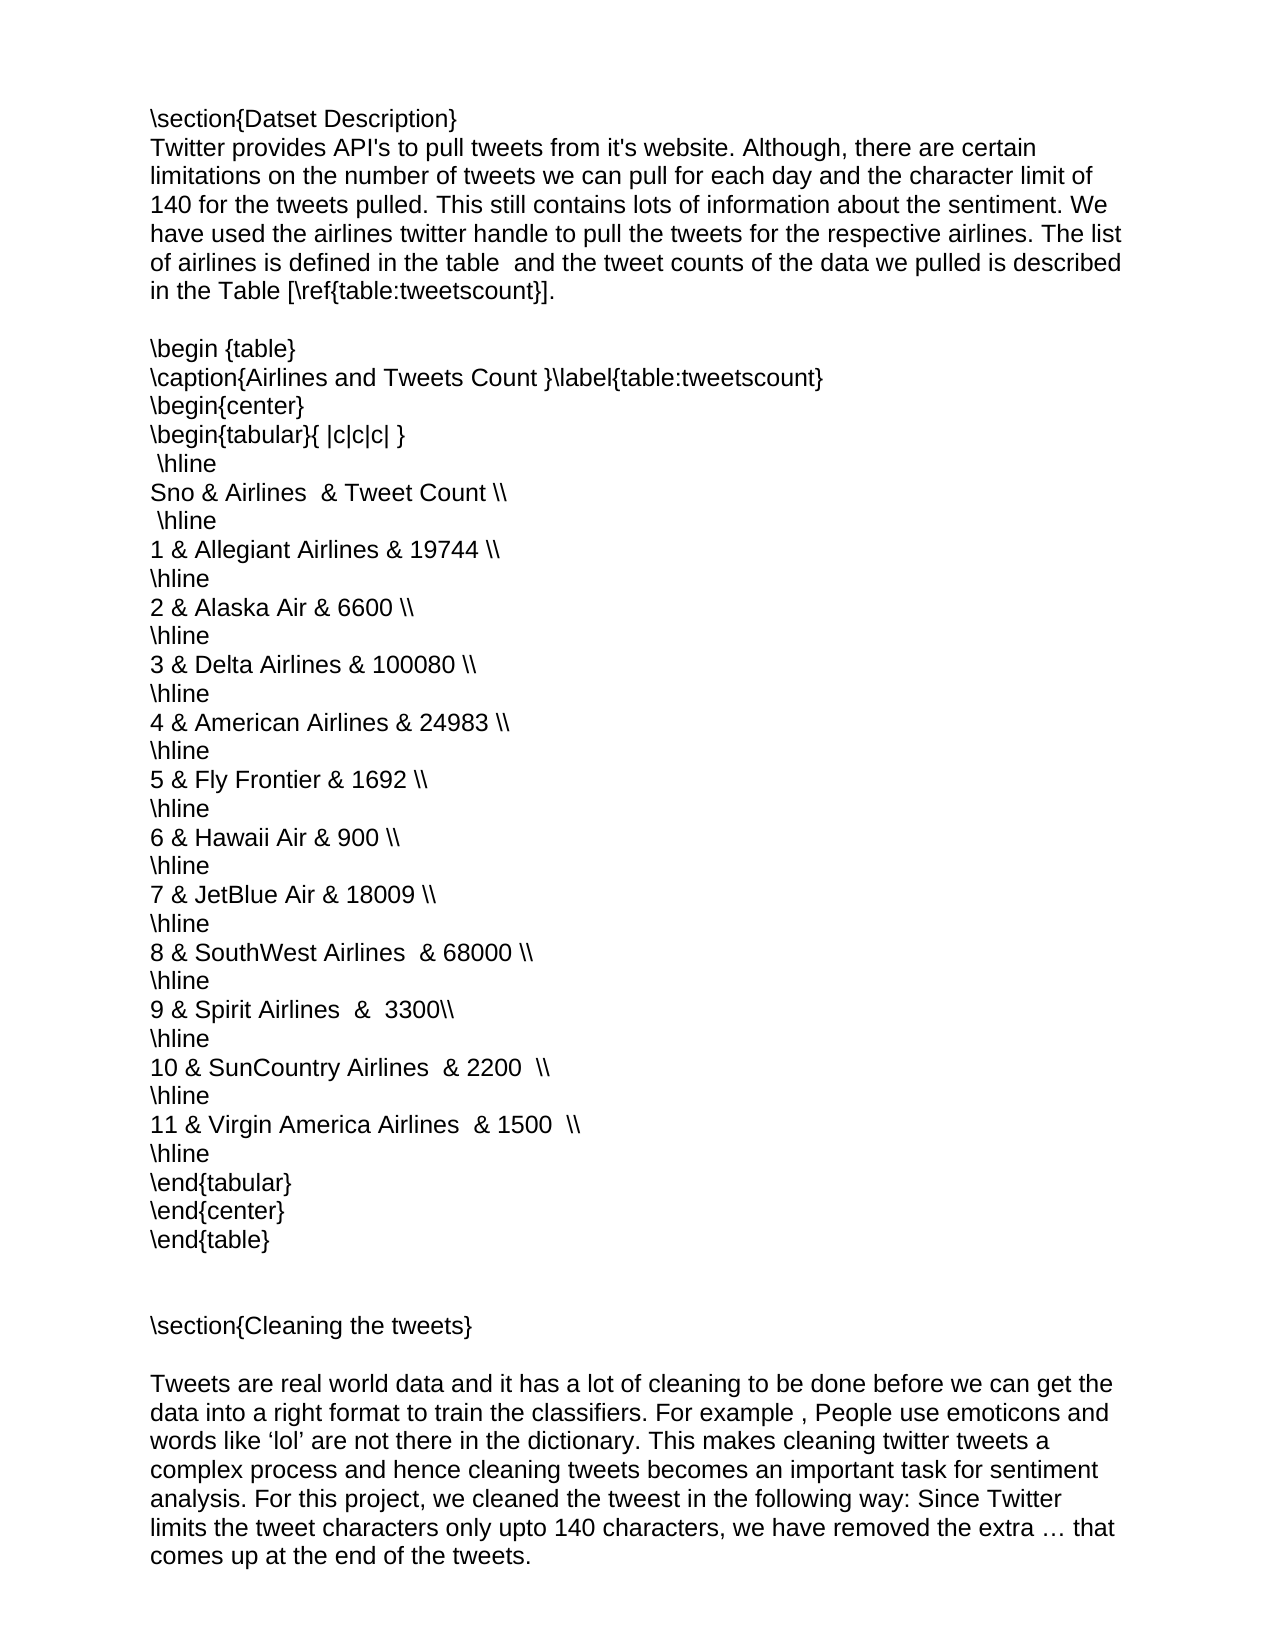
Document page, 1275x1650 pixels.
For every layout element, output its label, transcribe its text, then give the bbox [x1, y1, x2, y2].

text \hline [150, 966, 1125, 995]
text \hline [150, 506, 1125, 535]
text 6 & Hawaii Air & 900 \\ [150, 822, 1125, 851]
text 2 & Alaska Air & 6600 \\ [150, 592, 1125, 621]
text \hline [150, 909, 1125, 937]
text 7 & JetBlue Air & 18009 \\ [150, 880, 1125, 909]
text Tweets are real world data and it has a lot of cleaning to be done before we can get the data into a right format to train the classifiers. For example , People use emoticons and words like ‘lol’ are not there in the dictionary. This makes cleaning twitter tweets a complex process and hence cleaning tweets becomes an important task for sentiment analysis. For this project, we cleaned the tweest in the following way: Since Twitter limits the tweet characters only upto 140 characters, we have removed the extra … that comes up at the end of the tweets. [150, 1369, 1125, 1570]
text \hline [150, 736, 1125, 765]
text \hline [150, 679, 1125, 707]
text \begin {table} [150, 334, 1125, 362]
text \caption{Airlines and Tweets Count }\label{table:tweetscount} [150, 362, 1125, 391]
text 5 & Fly Frontier & 1692 \\ [150, 765, 1125, 794]
text \end{table} [150, 1225, 1125, 1254]
text \hline [150, 1024, 1125, 1052]
text \hline [150, 449, 1125, 477]
text 11 & Virgin America Airlines & 1500 \\ [150, 1110, 1125, 1139]
text \begin{center} [150, 391, 1125, 420]
text \hline [150, 1139, 1125, 1167]
text \section{Cleaning the tweets} [150, 1311, 1125, 1340]
text 10 & SunCountry Airlines & 2200 \\ [150, 1052, 1125, 1081]
text \hline [150, 564, 1125, 592]
text \hline [150, 1081, 1125, 1110]
text Twitter provides API's to pull tweets from it's website. Although, there are certain limitations on the number of tweets we can pull for each day and the character limit of 140 for the tweets pulled. This still contains lots of information about the sentiment. We have used the airlines twitter handle to pull the tweets for the respective airlines. The list of airlines is defined in the table and the tweet counts of the data we pulled is described in the Table [\ref{table:tweetscount}]. [150, 132, 1125, 305]
text 9 & Spirit Airlines & 3300\\ [150, 995, 1125, 1024]
text \section{Datset Description} [150, 104, 1125, 132]
text \begin{tabular}{ |c|c|c| } [150, 420, 1125, 449]
text \hline [150, 794, 1125, 822]
text 3 & Delta Airlines & 100080 \\ [150, 650, 1125, 679]
text \hline [150, 851, 1125, 880]
text 1 & Allegiant Airlines & 19744 \\ [150, 535, 1125, 564]
text \end{tabular} [150, 1167, 1125, 1196]
text 8 & SouthWest Airlines & 68000 \\ [150, 937, 1125, 966]
text \hline [150, 621, 1125, 650]
text 4 & American Airlines & 24983 \\ [150, 707, 1125, 736]
text \end{center} [150, 1196, 1125, 1225]
text Sno & Airlines & Tweet Count \\ [150, 477, 1125, 506]
